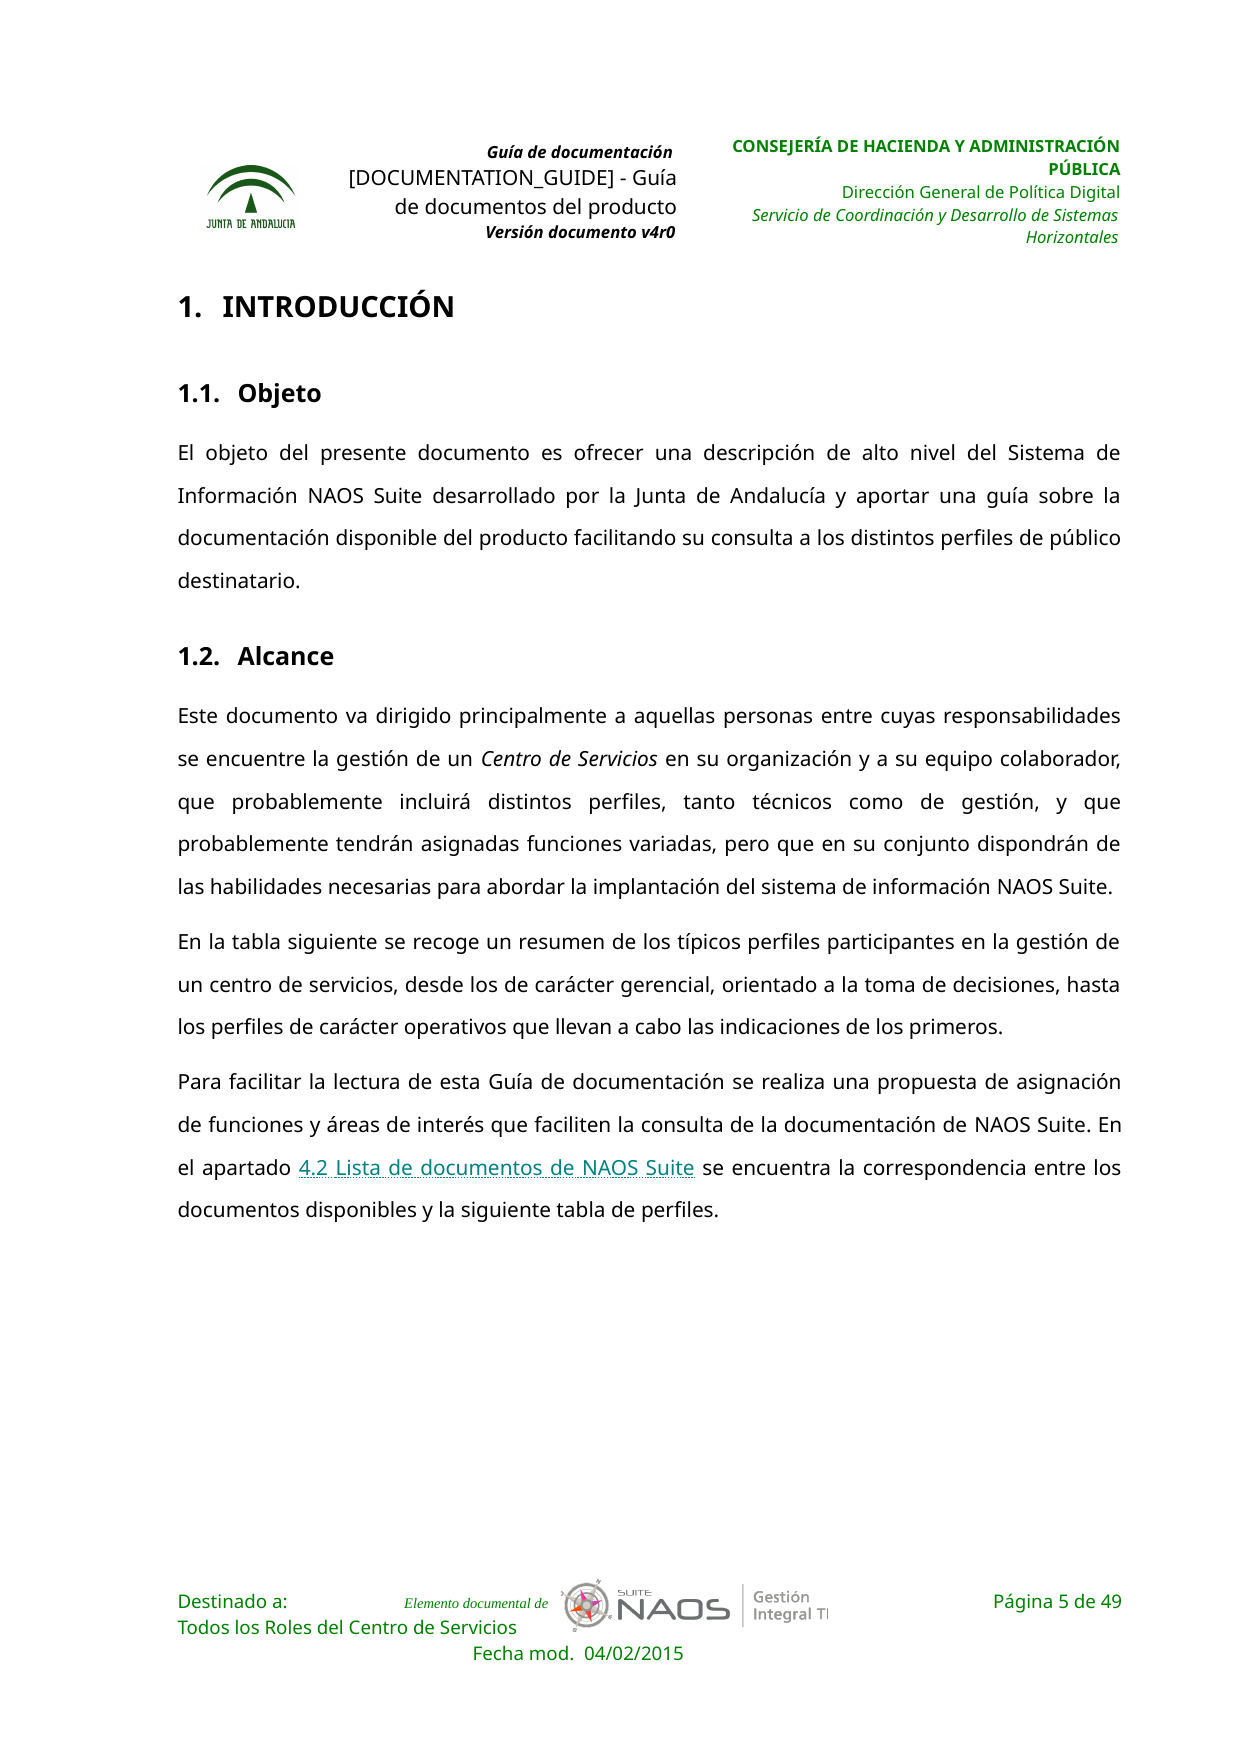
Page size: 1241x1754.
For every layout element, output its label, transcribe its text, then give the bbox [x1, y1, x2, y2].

text Para facilitar la lectura de esta Guía de documentación se realiza una propuesta de asignación de funciones y áreas de interés que faciliten la consulta de la documentación de NAOS Suite. En el apartado 4.2 Lista de documentos de NAOS Suite se encuentra la correspondencia entre los documentos disponibles y la siguiente tabla de perfiles. [177, 1067, 1122, 1224]
text El objeto del presente documento es ofrecer una descripción de alto nivel del Sistema de Información NAOS Suite desarrollado por la Junta de Andalucía y aportar una guía sobre la documentación disponible del producto facilitando su consulta a los distintos perfiles de público destinatario. [177, 438, 1122, 594]
picture [201, 165, 298, 232]
picture [560, 1579, 829, 1632]
subtitle Objeto [177, 375, 1122, 409]
text En la tabla siguiente se recoge un resumen de los típicos perfiles participantes en la gestión de un centro de servicios, desde los de carácter gerencial, orientado a la toma de decisiones, hasta los perfiles de carácter operativos que llevan a cabo las indicaciones de los primeros. [177, 927, 1122, 1041]
text Este documento va dirigido principalmente a aquellas personas entre cuyas responsabilidades se encuentre la gestión de un Centro de Servicios en su organización y a su equipo colaborador, que probablemente incluirá distintos perfiles, tanto técnicos como de gestión, y que probablemente tendrán asignadas funciones variadas, pero que en su conjunto dispondrán de las habilidades necesarias para abordar la implantación del sistema de información NAOS Suite. [177, 702, 1122, 900]
subtitle INTRODUCCIÓN [177, 286, 1122, 326]
subtitle Alcance [177, 639, 1122, 673]
